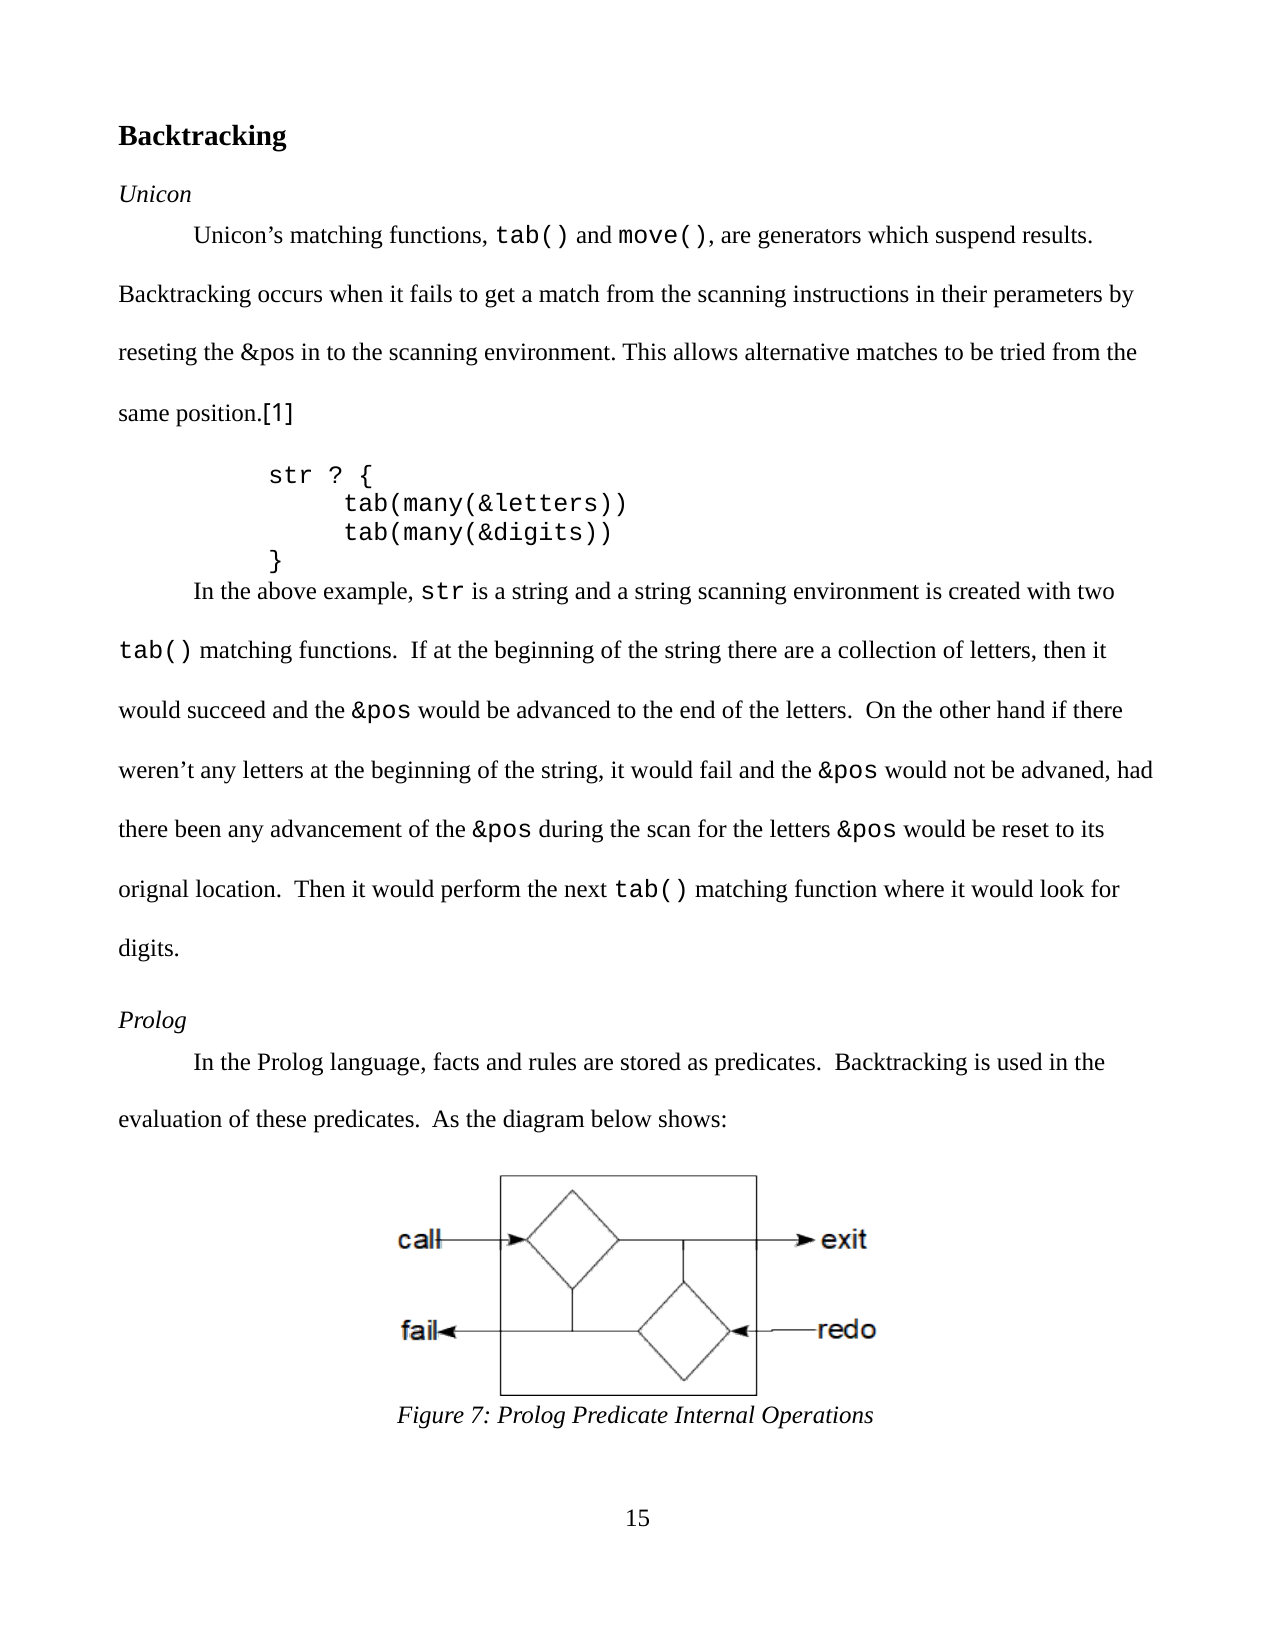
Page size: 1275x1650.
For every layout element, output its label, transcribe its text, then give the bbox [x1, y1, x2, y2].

text Unicon’s matching functions, tab() and move(), are generators which suspend results. Backtracking occurs when it fails to get a match from the scanning instructions in their perameters by reseting the &pos in to the scanning environment. This allows alternative matches to be tried from the same position.[1] [118, 220, 1157, 429]
text } [193, 548, 1157, 576]
picture [396, 1174, 879, 1396]
subtitle Backtracking [118, 118, 1157, 152]
text str ? { [193, 463, 1157, 491]
text tab(many(&letters)) [193, 491, 1157, 519]
text Figure 7: Prolog Predicate Internal Operations [397, 1396, 878, 1429]
text In the above example, str is a string and a string scanning environment is created with two tab() matching functions. If at the beginning of the string there are a collection of letters, then it would succeed and the &pos would be advanced to the end of the letters. On the other hand if there weren’t any letters at the beginning of the string, it would fail and the &pos would not be advaned, had there been any advancement of the &pos during the scan for the letters &pos would be reset to its orignal location. Then it would perform the next tab() matching function where it would look for digits. [118, 576, 1157, 962]
text tab(many(&digits)) [193, 519, 1157, 548]
text In the Prolog language, facts and rules are stored as predicates. Backtracking is used in the evaluation of these predicates. As the diagram below shows: [118, 1047, 1157, 1133]
subtitle Prolog [118, 1006, 1157, 1034]
subtitle Unicon [118, 179, 1157, 207]
